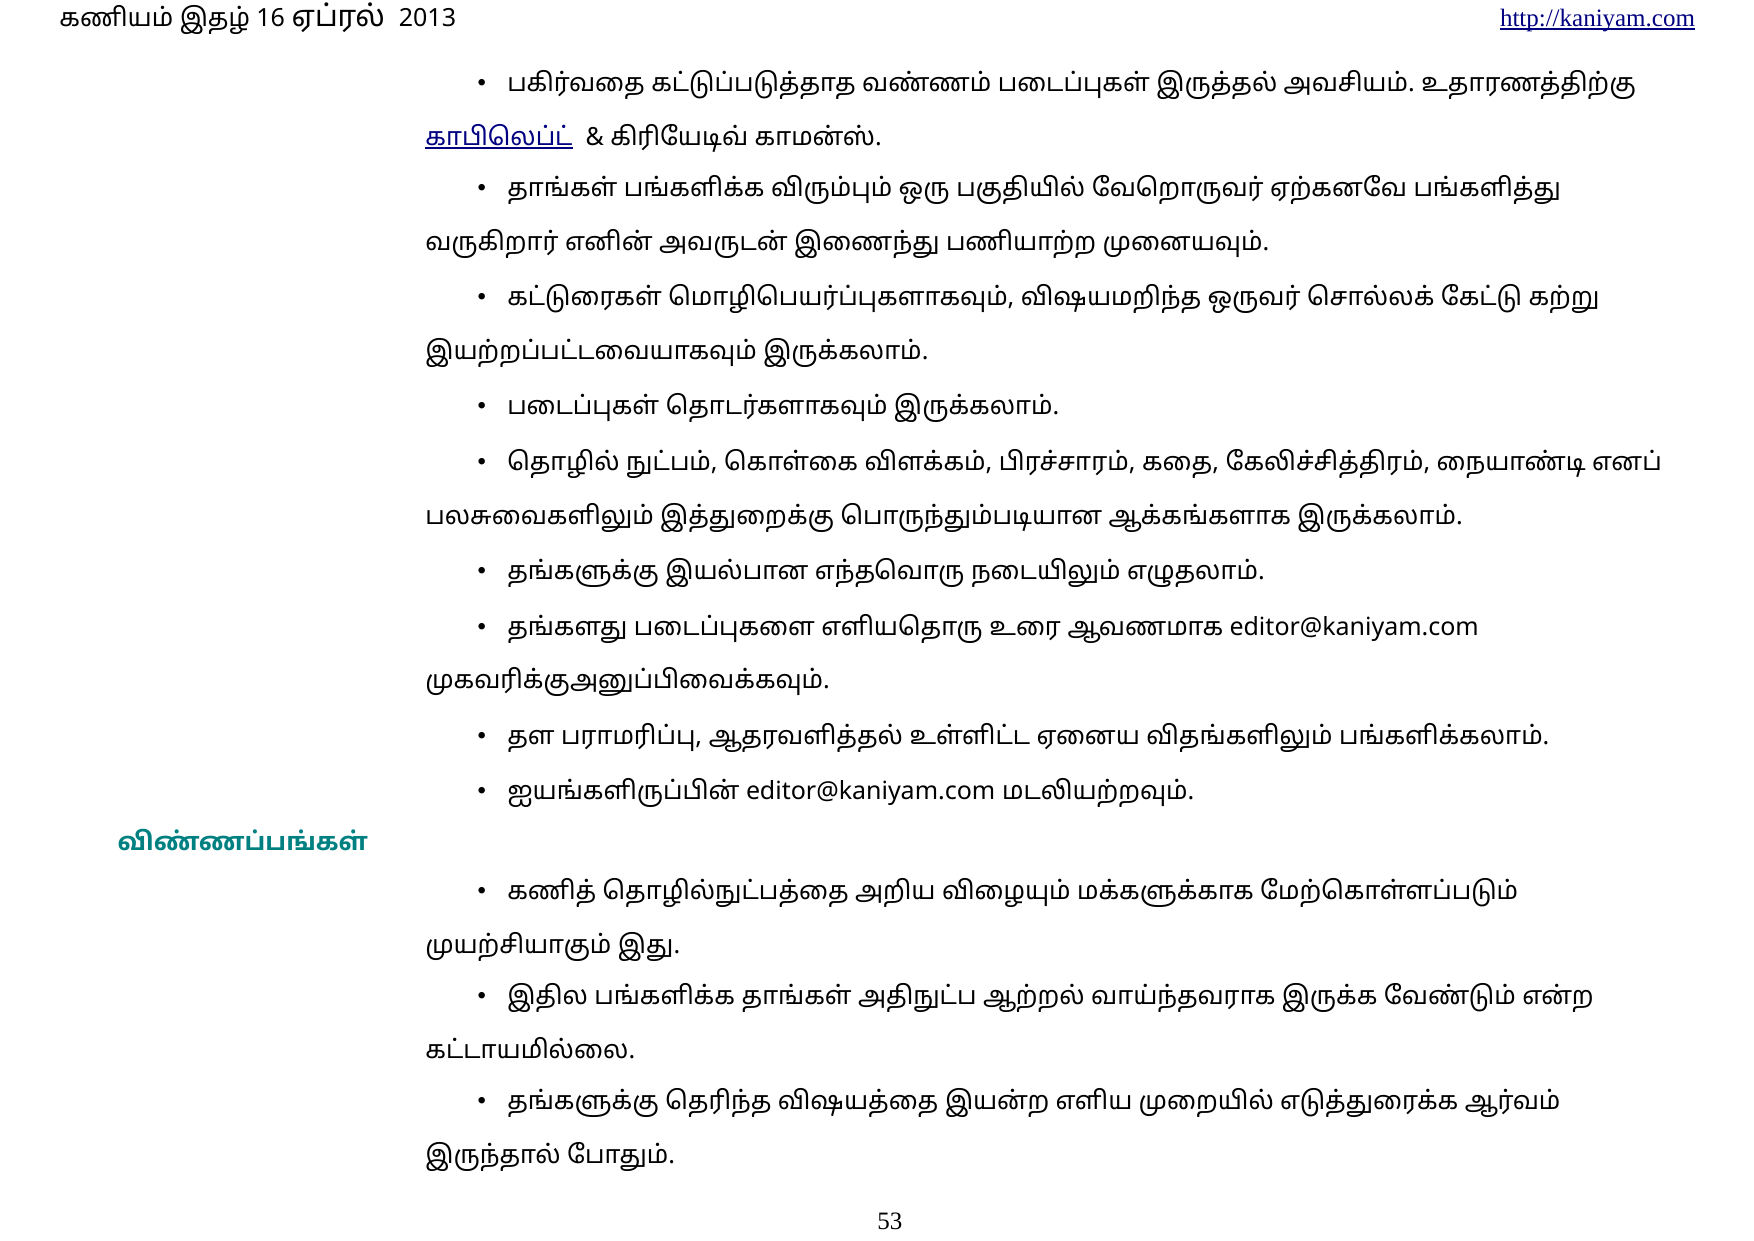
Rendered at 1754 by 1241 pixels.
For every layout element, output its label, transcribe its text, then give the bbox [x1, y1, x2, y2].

list கணித் தொழில்நுட்பத்தை அறிய விழையும் மக்களுக்காக மேற்கொள்ளப்படும் முயற்சியாகும் இது. [396, 877, 1695, 964]
list தங்களது படைப்புகளை எளியதொரு உரை ஆவணமாக editor@kaniyam.com முகவரிக்குஅனுப்பிவைக்கவும். [396, 608, 1695, 699]
list இதில பங்களிக்க தாங்கள் அதிநுட்ப ஆற்றல் வாய்ந்தவராக இருக்க வேண்டும் என்ற கட்டாயமில்லை. [396, 982, 1695, 1069]
list தங்களுக்கு இயல்பான எந்தவொரு நடையிலும் எழுதலாம். [396, 553, 1695, 590]
list கட்டுரைகள் மொழிபெயர்ப்புகளாகவும், விஷயமறிந்த ஒருவர் சொல்லக் கேட்டு கற்று இயற்றப்பட்டவையாகவும் இருக்கலாம். [396, 279, 1695, 369]
list பகிர்வதை கட்டுப்படுத்தாத வண்ணம் படைப்புகள் இருத்தல் அவசியம். உதாரணத்திற்கு காபிலெப்ட் & கிரியேடிவ் காமன்ஸ். [396, 64, 1695, 155]
text விண்ணப்பங்கள் [117, 828, 1695, 861]
list ஐயங்களிருப்பின் editor@kaniyam.com மடலியற்றவும். [396, 773, 1695, 810]
list தாங்கள் பங்களிக்க விரும்பும் ஒரு பகுதியில் வேறொருவர் ஏற்கனவே பங்களித்து வருகிறார் எனின் அவருடன் இணைந்து பணியாற்ற முனையவும். [396, 174, 1695, 260]
list தங்களுக்கு தெரிந்த விஷயத்தை இயன்ற எளிய முறையில் எடுத்துரைக்க ஆர்வம் இருந்தால் போதும். [396, 1087, 1695, 1174]
list தள பராமரிப்பு, ஆதரவளித்தல் உள்ளிட்ட ஏனைய விதங்களிலும் பங்களிக்கலாம். [396, 718, 1695, 754]
list படைப்புகள் தொடர்களாகவும் இருக்கலாம். [396, 388, 1695, 425]
list தொழில் நுட்பம், கொள்கை விளக்கம், பிரச்சாரம், கதை, கேலிச்சித்திரம், நையாண்டி எனப் பலசுவைகளிலும் இத்துறைக்கு பொருந்தும்படியான ஆக்கங்களாக இருக்கலாம். [396, 443, 1695, 534]
